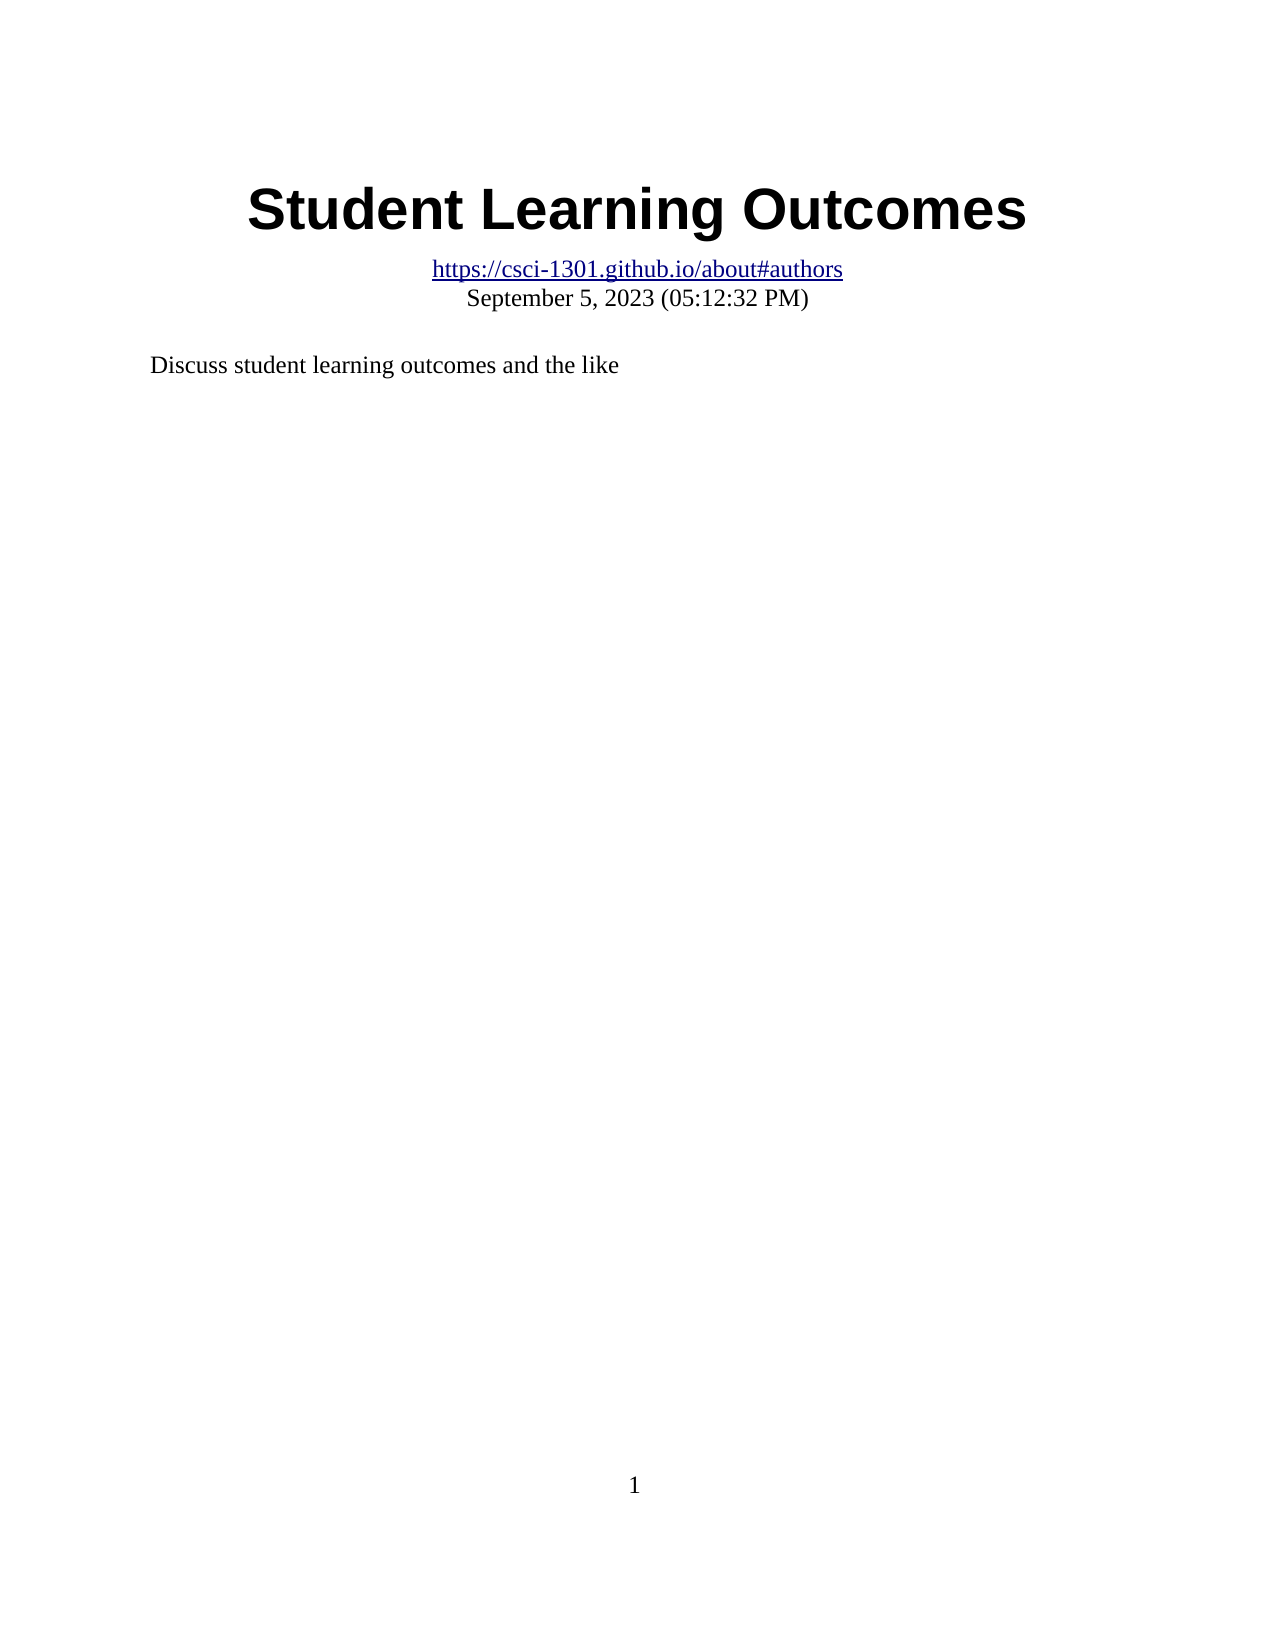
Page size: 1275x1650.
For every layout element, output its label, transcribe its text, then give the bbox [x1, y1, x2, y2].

title Student Learning Outcomes [150, 175, 1125, 242]
text September 5, 2023 (05:12:32 PM) [150, 283, 1125, 312]
text https://csci-1301.github.io/about#authors [150, 254, 1125, 283]
text Discuss student learning outcomes and the like [150, 350, 1125, 378]
